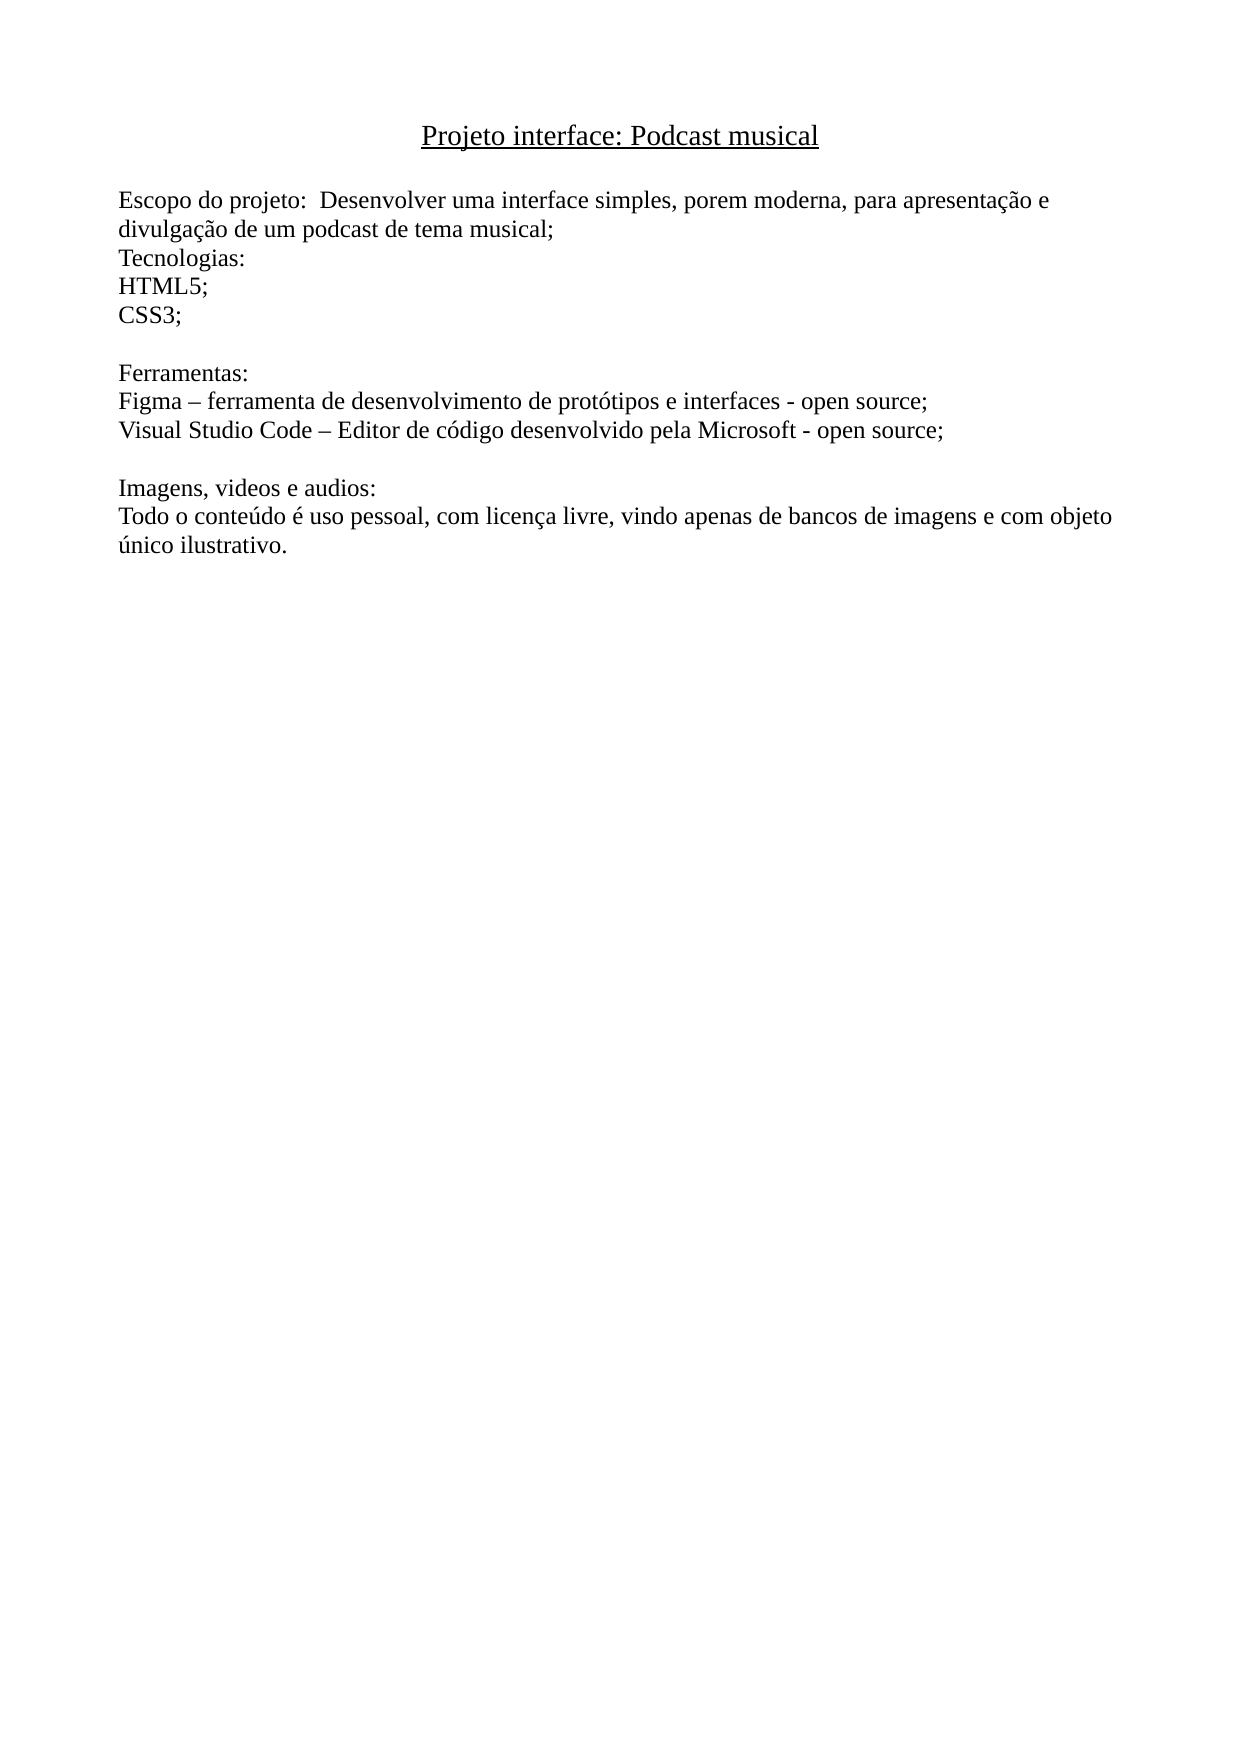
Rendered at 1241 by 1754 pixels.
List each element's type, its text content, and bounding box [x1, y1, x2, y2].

text HTML5; [118, 271, 1122, 300]
text Escopo do projeto: Desenvolver uma interface simples, porem moderna, para apresentação e divulgação de um podcast de tema musical; [118, 185, 1122, 243]
text CSS3; [118, 300, 1122, 329]
text Imagens, videos e audios: [118, 473, 1122, 501]
text Visual Studio Code – Editor de código desenvolvido pela Microsoft - open source; [118, 415, 1122, 444]
text Figma – ferramenta de desenvolvimento de protótipos e interfaces - open source; [118, 386, 1122, 415]
text Tecnologias: [118, 243, 1122, 271]
text Ferramentas: [118, 358, 1122, 386]
text Todo o conteúdo é uso pessoal, com licença livre, vindo apenas de bancos de imagens e com objeto único ilustrativo. [118, 501, 1122, 559]
text Projeto interface: Podcast musical [118, 118, 1122, 152]
